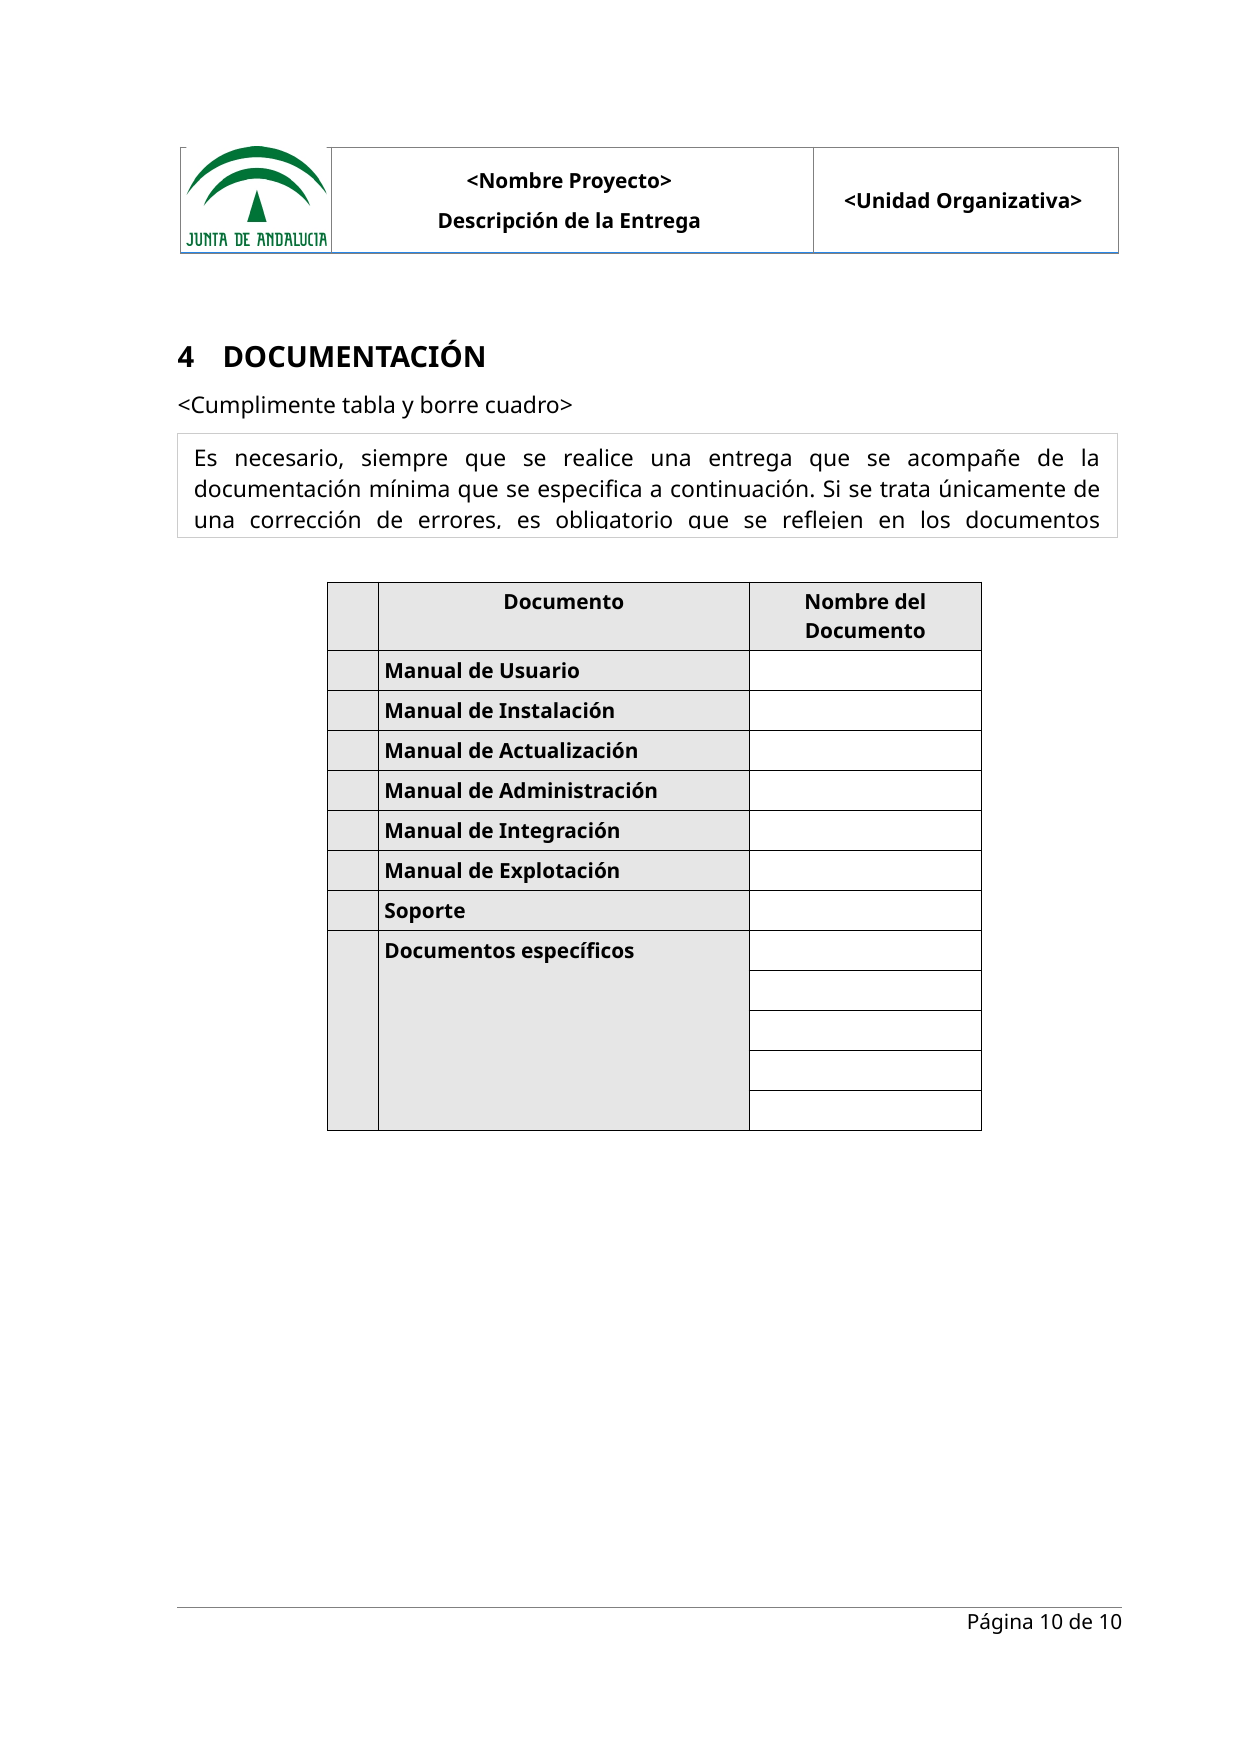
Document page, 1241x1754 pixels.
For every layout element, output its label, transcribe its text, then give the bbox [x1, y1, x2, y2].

table_cell [750, 811, 981, 850]
table_cell [750, 971, 981, 1010]
table_cell [328, 851, 378, 890]
table_cell [750, 731, 981, 770]
table_header [328, 583, 378, 650]
table_cell [750, 1011, 981, 1050]
subtitle DOCUMENTACIÓN [177, 336, 1122, 376]
table_cell [750, 1051, 981, 1090]
table_header Documento [379, 583, 749, 650]
table_cell [750, 691, 981, 730]
table_cell Soporte [379, 891, 749, 930]
table_cell [328, 691, 378, 730]
table_cell Manual de Integración [379, 811, 749, 850]
table_cell [750, 1091, 981, 1130]
table_cell Manual de Explotación [379, 851, 749, 890]
table_header Nombre del Documento [750, 583, 981, 650]
text <Cumplimente tabla y borre cuadro> [177, 389, 1122, 420]
table_cell [750, 931, 981, 970]
table_cell [750, 891, 981, 930]
table_cell [328, 891, 378, 930]
table_cell Manual de Actualización [379, 731, 749, 770]
table_cell [328, 771, 378, 810]
table_cell [750, 651, 981, 690]
table_cell [328, 811, 378, 850]
table_cell Documentos específicos [379, 931, 749, 1130]
table_cell [328, 931, 378, 1130]
table_cell [750, 851, 981, 890]
table_cell [750, 771, 981, 810]
picture [186, 146, 327, 246]
table_cell Manual de Instalación [379, 691, 749, 730]
table_cell Manual de Administración [379, 771, 749, 810]
table_cell [328, 651, 378, 690]
table_cell Manual de Usuario [379, 651, 749, 690]
text Es necesario, siempre que se realice una entrega que se acompañe de la documentación mínima que se especifica a continuación. Si se trata únicamente de una corrección de errores, es obligatorio que se reflejen en los documentos cualquier cambio que afecte a alguno de ellos. [194, 441, 1101, 529]
table_cell [328, 731, 378, 770]
